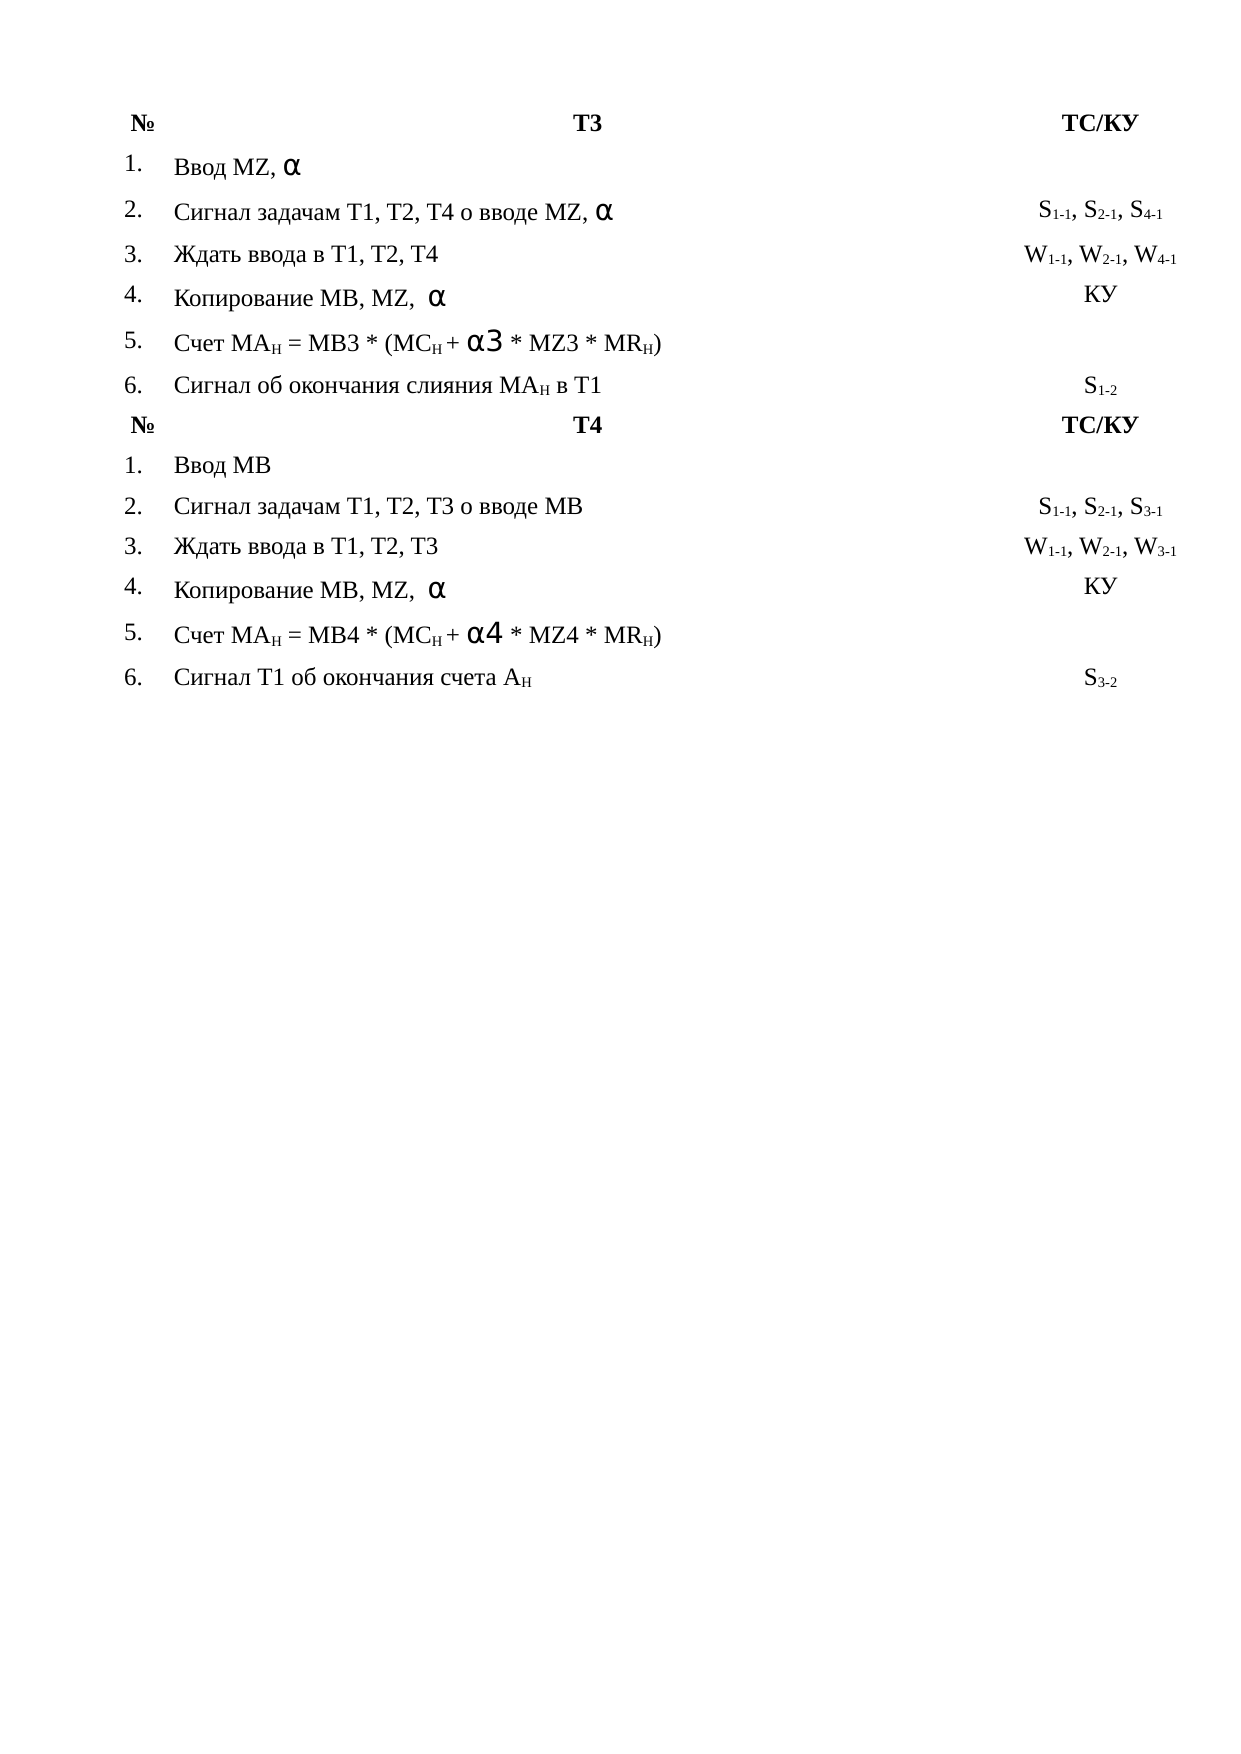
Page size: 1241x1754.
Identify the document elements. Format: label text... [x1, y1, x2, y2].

table_cell № [118, 405, 168, 445]
table_cell 2. [118, 485, 168, 525]
table_cell КУ [1007, 274, 1193, 319]
table_cell ТС/КУ [1007, 405, 1193, 445]
table_cell Ждать ввода в T1, T2, T3 [168, 525, 1007, 565]
table_cell Сигнал об окончания слияния MAH в T1 [168, 364, 1007, 404]
table_cell Ждать ввода в T1, T2, T4 [168, 233, 1007, 273]
table_cell [1007, 445, 1193, 485]
table_cell Счет MAH = MB4 * (MCH + α4 * MZ4 * MRH) [168, 611, 1007, 656]
table_cell 1. [118, 143, 168, 188]
table_cell 2. [118, 188, 168, 233]
table_cell 3. [118, 233, 168, 273]
table_cell Т3 [168, 102, 1007, 142]
table_cell S1-1, S2-1, S3-1 [1007, 485, 1193, 525]
table_cell Сигнал задачам T1, T2, T4 о вводе MZ, α [168, 188, 1007, 233]
table_cell 1. [118, 445, 168, 485]
table_cell Счет MAH = MB3 * (MCH + α3 * MZ3 * MRH) [168, 319, 1007, 364]
table_cell W1-1, W2-1, W4-1 [1007, 233, 1193, 273]
table_cell Ввод MZ, α [168, 143, 1007, 188]
table_cell S1-1, S2-1, S4-1 [1007, 188, 1193, 233]
table_cell 5. [118, 611, 168, 656]
table_cell ТС/КУ [1007, 102, 1193, 142]
table_cell Сигнал T1 об окончания счета AH [168, 656, 1007, 696]
table_cell S1-2 [1007, 364, 1193, 404]
table_cell 3. [118, 525, 168, 565]
table_cell Т4 [168, 405, 1007, 445]
table_cell Копирование MB, MZ, α [168, 274, 1007, 319]
table_cell S3-2 [1007, 656, 1193, 696]
table_cell 4. [118, 565, 168, 611]
table_cell 5. [118, 319, 168, 364]
table_cell Сигнал задачам T1, T2, T3 о вводе MB [168, 485, 1007, 525]
table_cell [1007, 611, 1193, 656]
table_cell Ввод MB [168, 445, 1007, 485]
table_cell 6. [118, 656, 168, 696]
table_cell [1007, 319, 1193, 364]
table_cell Копирование MB, MZ, α [168, 565, 1007, 611]
table_cell 4. [118, 274, 168, 319]
table_cell [1007, 143, 1193, 188]
table_cell 6. [118, 364, 168, 404]
table_cell W1-1, W2-1, W3-1 [1007, 525, 1193, 565]
table_cell № [118, 102, 168, 142]
table_cell КУ [1007, 565, 1193, 611]
